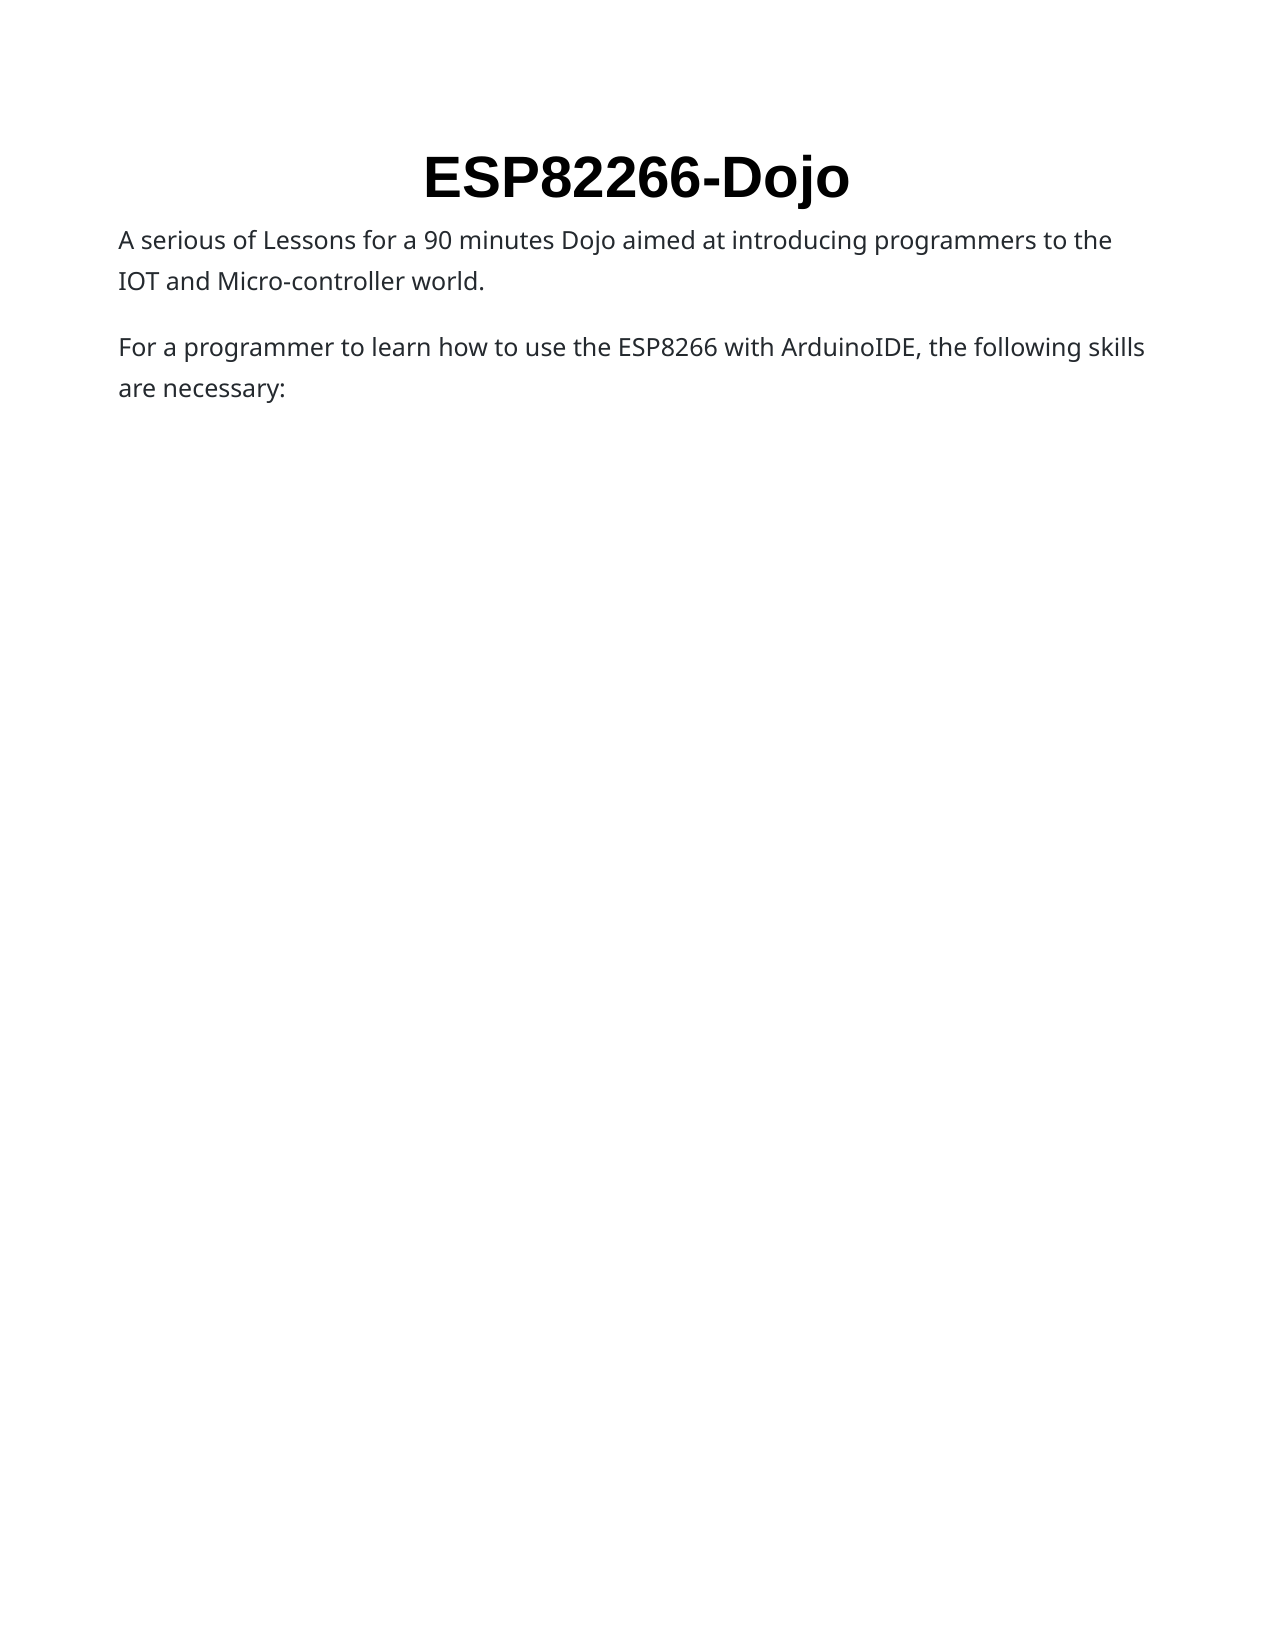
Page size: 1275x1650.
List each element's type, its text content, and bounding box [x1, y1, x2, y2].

text For a programmer to learn how to use the ESP8266 with ArduinoIDE, the following skills are necessary: [118, 329, 1157, 404]
title ESP82266-Dojo [118, 143, 1157, 210]
text A serious of Lessons for a 90 minutes Dojo aimed at introducing programmers to the IOT and Micro-controller world. [118, 223, 1157, 298]
